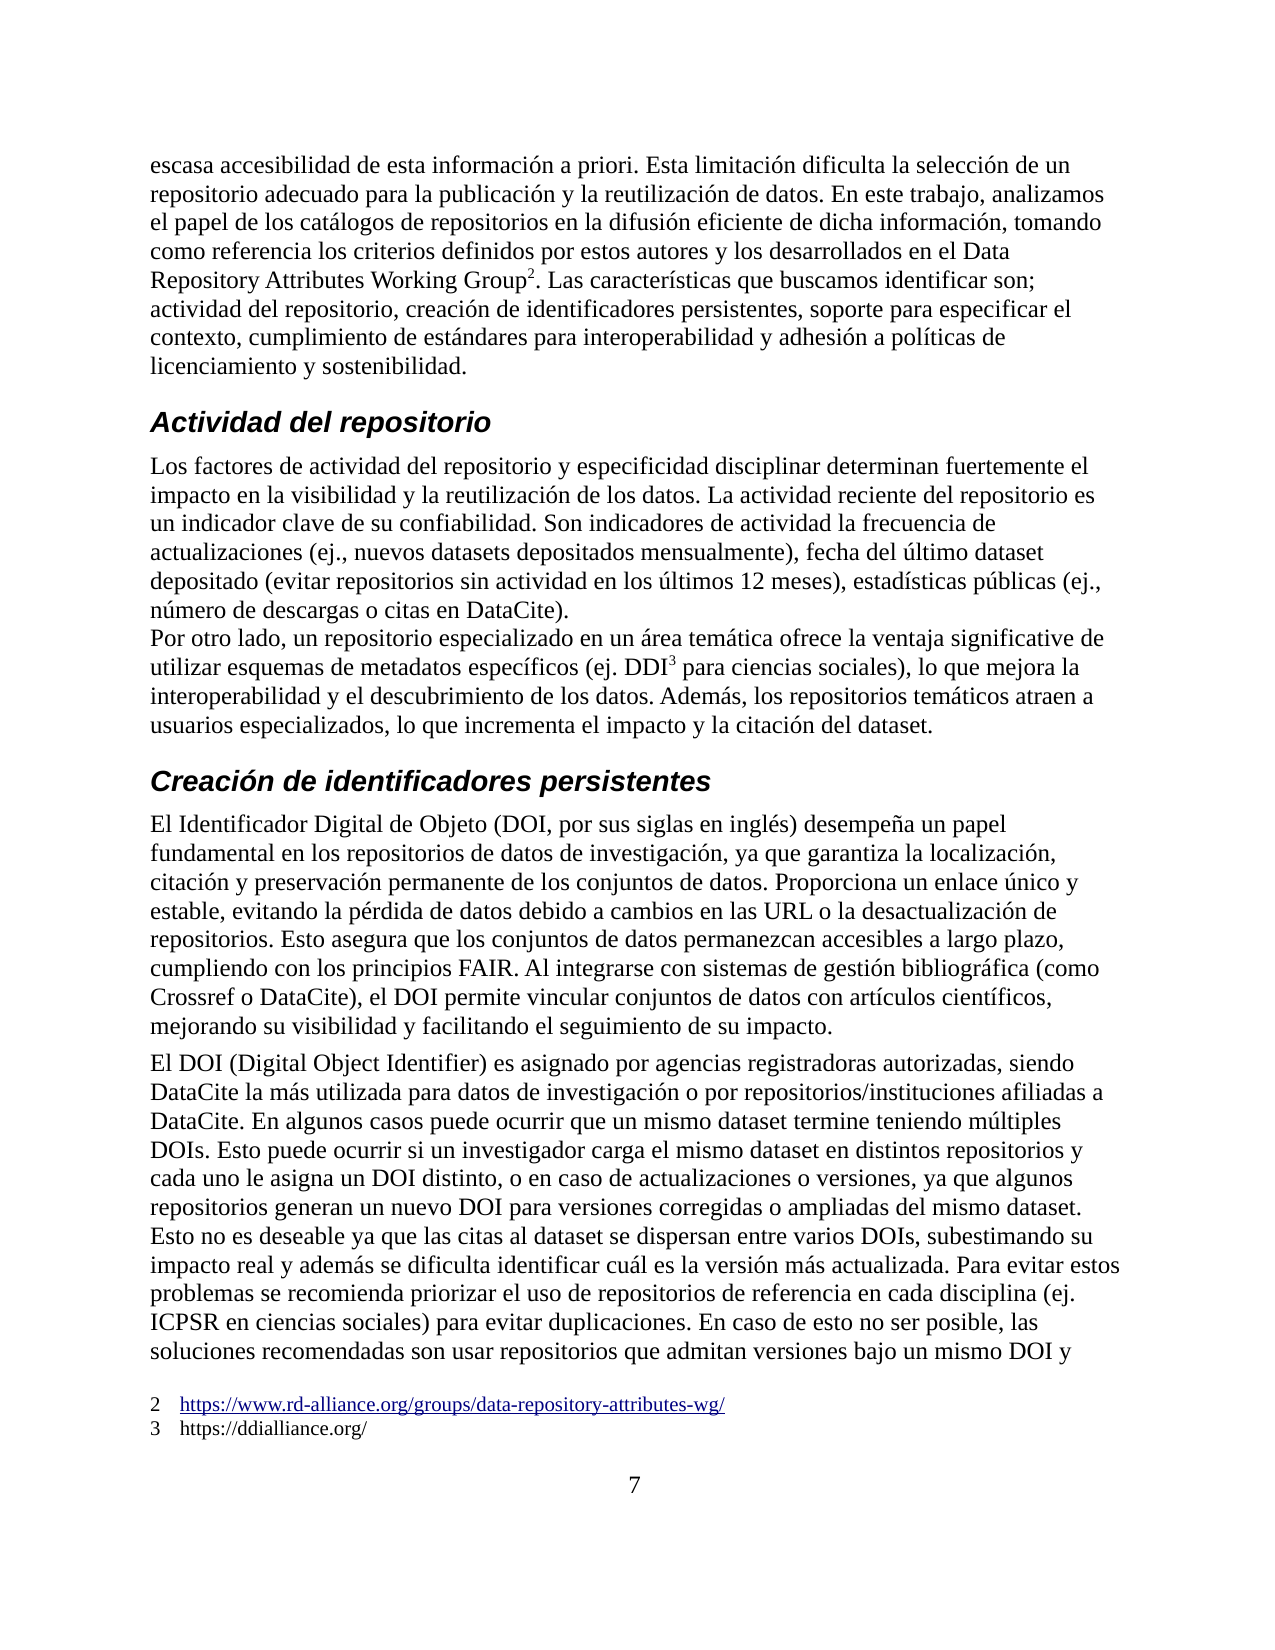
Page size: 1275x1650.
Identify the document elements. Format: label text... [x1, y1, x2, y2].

text Los factores de actividad del repositorio y especificidad disciplinar determinan fuertemente el impacto en la visibilidad y la reutilización de los datos. La actividad reciente del repositorio es un indicador clave de su confiabilidad. Son indicadores de actividad la frecuencia de actualizaciones (ej., nuevos datasets depositados mensualmente), fecha del último dataset depositado (evitar repositorios sin actividad en los últimos 12 meses), estadísticas públicas (ej., número de descargas o citas en DataCite). Por otro lado, un repositorio especializado en un área temática ofrece la ventaja significative de utilizar esquemas de metadatos específicos (ej. DDI para ciencias sociales), lo que mejora la interoperabilidad y el descubrimiento de los datos. Además, los repositorios temáticos atraen a usuarios especializados, lo que incrementa el impacto y la citación del dataset. [150, 451, 1125, 738]
text El DOI (Digital Object Identifier) es asignado por agencias registradoras autorizadas, siendo DataCite la más utilizada para datos de investigación o por repositorios/instituciones afiliadas a DataCite. En algunos casos puede ocurrir que un mismo dataset termine teniendo múltiples DOIs. Esto puede ocurrir si un investigador carga el mismo dataset en distintos repositorios y cada uno le asigna un DOI distinto, o en caso de actualizaciones o versiones, ya que algunos repositorios generan un nuevo DOI para versiones corregidas o ampliadas del mismo dataset. Esto no es deseable ya que las citas al dataset se dispersan entre varios DOIs, subestimando su impacto real y además se dificulta identificar cuál es la versión más actualizada. Para evitar estos problemas se recomienda priorizar el uso de repositorios de referencia en cada disciplina (ej. ICPSR en ciencias sociales) para evitar duplicaciones. En caso de esto no ser posible, las soluciones recomendadas son usar repositorios que admitan versiones bajo un mismo DOI y [150, 1048, 1125, 1365]
text https://ddialliance.org/ [150, 1416, 1125, 1440]
subtitle Actividad del repositorio [150, 405, 1125, 438]
text https://www.rd-alliance.org/groups/data-repository-attributes-wg/ [150, 1392, 1125, 1416]
subtitle Creación de identificadores persistentes [150, 763, 1125, 797]
text escasa accesibilidad de esta información a priori. Esta limitación dificulta la selección de un repositorio adecuado para la publicación y la reutilización de datos. En este trabajo, analizamos el papel de los catálogos de repositorios en la difusión eficiente de dicha información, tomando como referencia los criterios definidos por estos autores y los desarrollados en el Data Repository Attributes Working Group. Las características que buscamos identificar son; actividad del repositorio, creación de identificadores persistentes, soporte para especificar el contexto, cumplimiento de estándares para interoperabilidad y adhesión a políticas de licenciamiento y sostenibilidad. [150, 150, 1125, 380]
text El Identificador Digital de Objeto (DOI, por sus siglas en inglés) desempeña un papel fundamental en los repositorios de datos de investigación, ya que garantiza la localización, citación y preservación permanente de los conjuntos de datos. Proporciona un enlace único y estable, evitando la pérdida de datos debido a cambios en las URL o la desactualización de repositorios. Esto asegura que los conjuntos de datos permanezcan accesibles a largo plazo, cumpliendo con los principios FAIR. Al integrarse con sistemas de gestión bibliográfica (como Crossref o DataCite), el DOI permite vincular conjuntos de datos con artículos científicos, mejorando su visibilidad y facilitando el seguimiento de su impacto. [150, 809, 1125, 1039]
